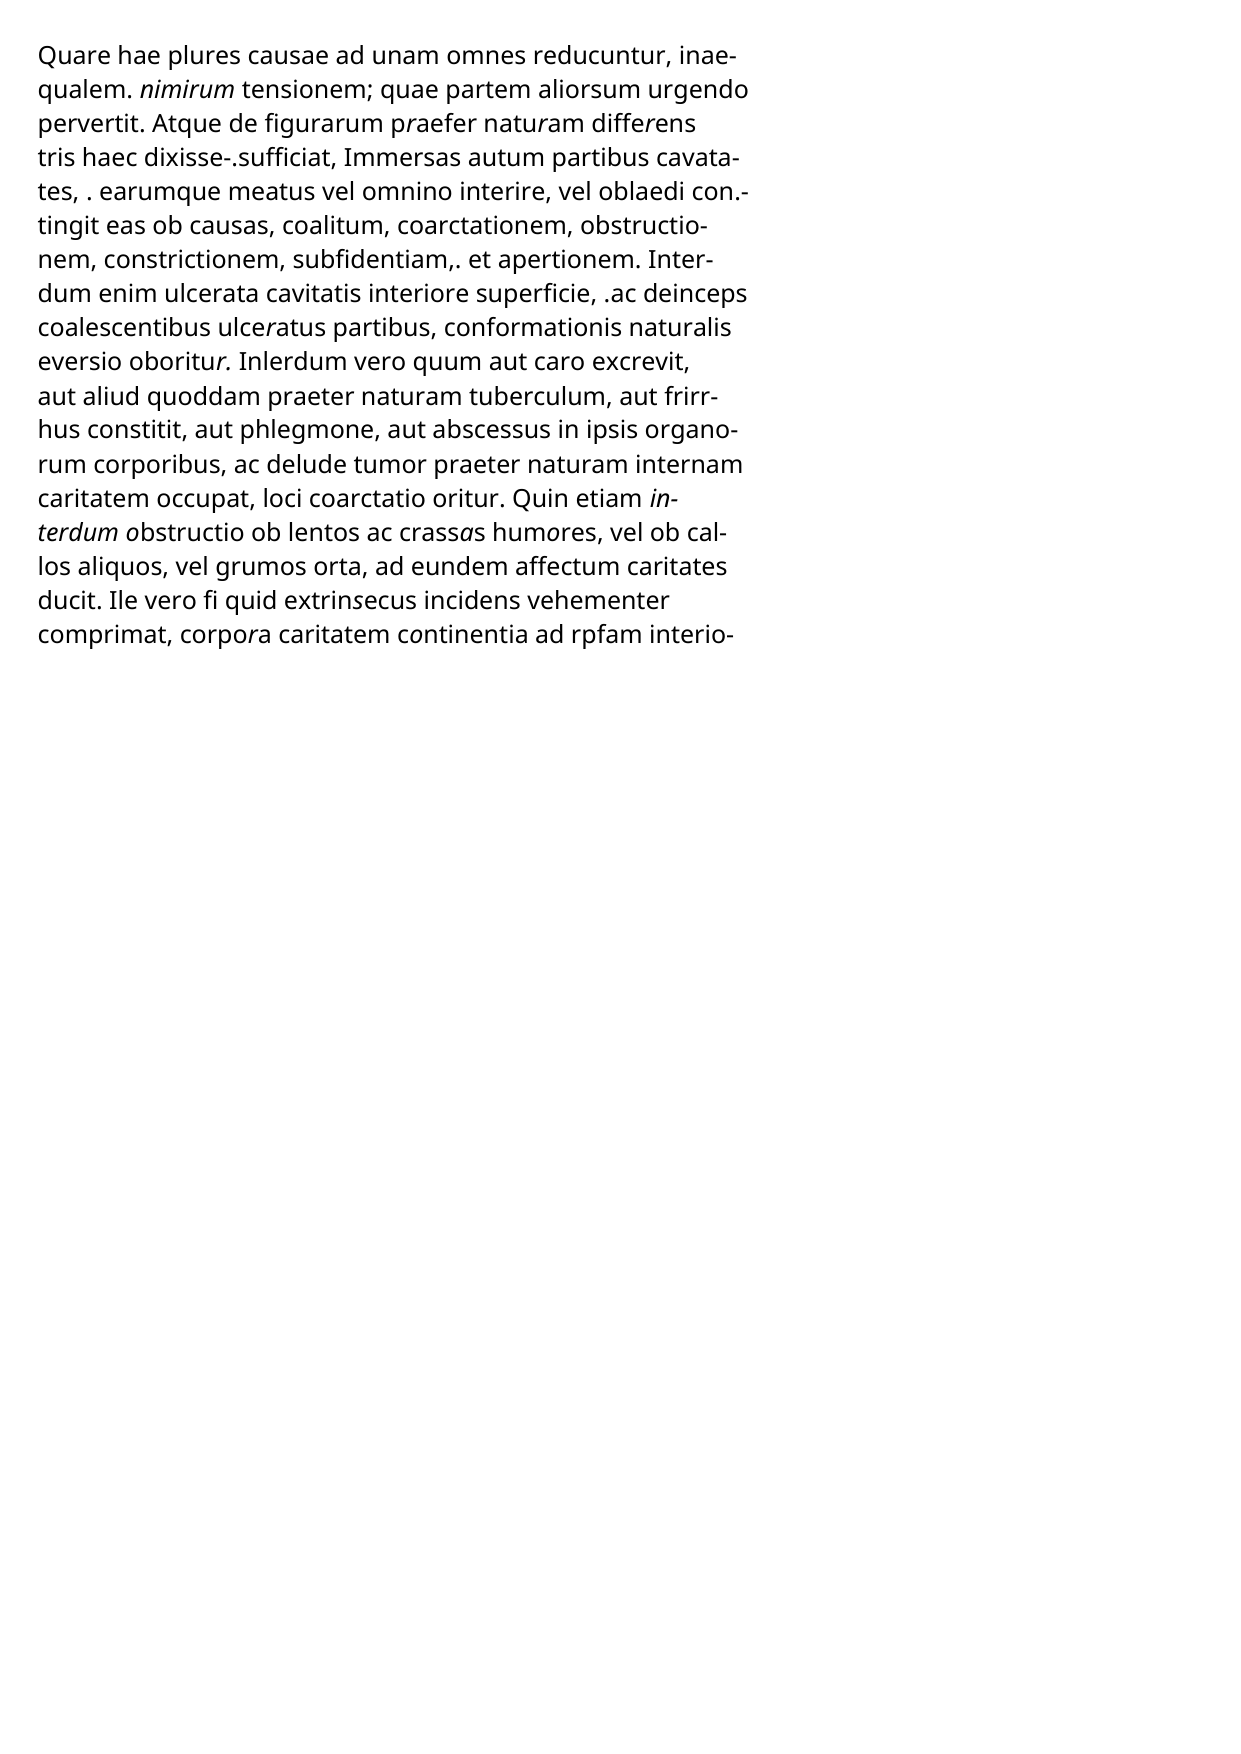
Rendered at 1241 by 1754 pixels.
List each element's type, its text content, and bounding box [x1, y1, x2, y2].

text Quare hae plures causae ad unam omnes reducuntur, inae- qualem. nimirum tensionem; quae partem aliorsum urgendo pervertit. Atque de figurarum praefer naturam differens tris haec dixisse-.sufficiat, Immersas autum partibus cavata- tes, . earumque meatus vel omnino interire, vel oblaedi con.- tingit eas ob causas, coalitum, coarctationem, obstructio- nem, constrictionem, subfidentiam,. et apertionem. Inter- dum enim ulcerata cavitatis interiore superficie, .ac deinceps coalescentibus ulceratus partibus, conformationis naturalis eversio oboritur. Inlerdum vero quum aut caro excrevit, aut aliud quoddam praeter naturam tuberculum, aut frirr- hus constitit, aut phlegmone, aut abscessus in ipsis organo- rum corporibus, ac delude tumor praeter naturam internam caritatem occupat, loci coarctatio oritur. Quin etiam in- terdum obstructio ob lentos ac crassas humores, vel ob cal- los aliquos, vel grumos orta, ad eundem affectum caritates ducit. Ile vero fi quid extrinsecus incidens vehementer comprimat, corpora caritatem continentia ad rpfam interio- [37, 37, 1203, 651]
